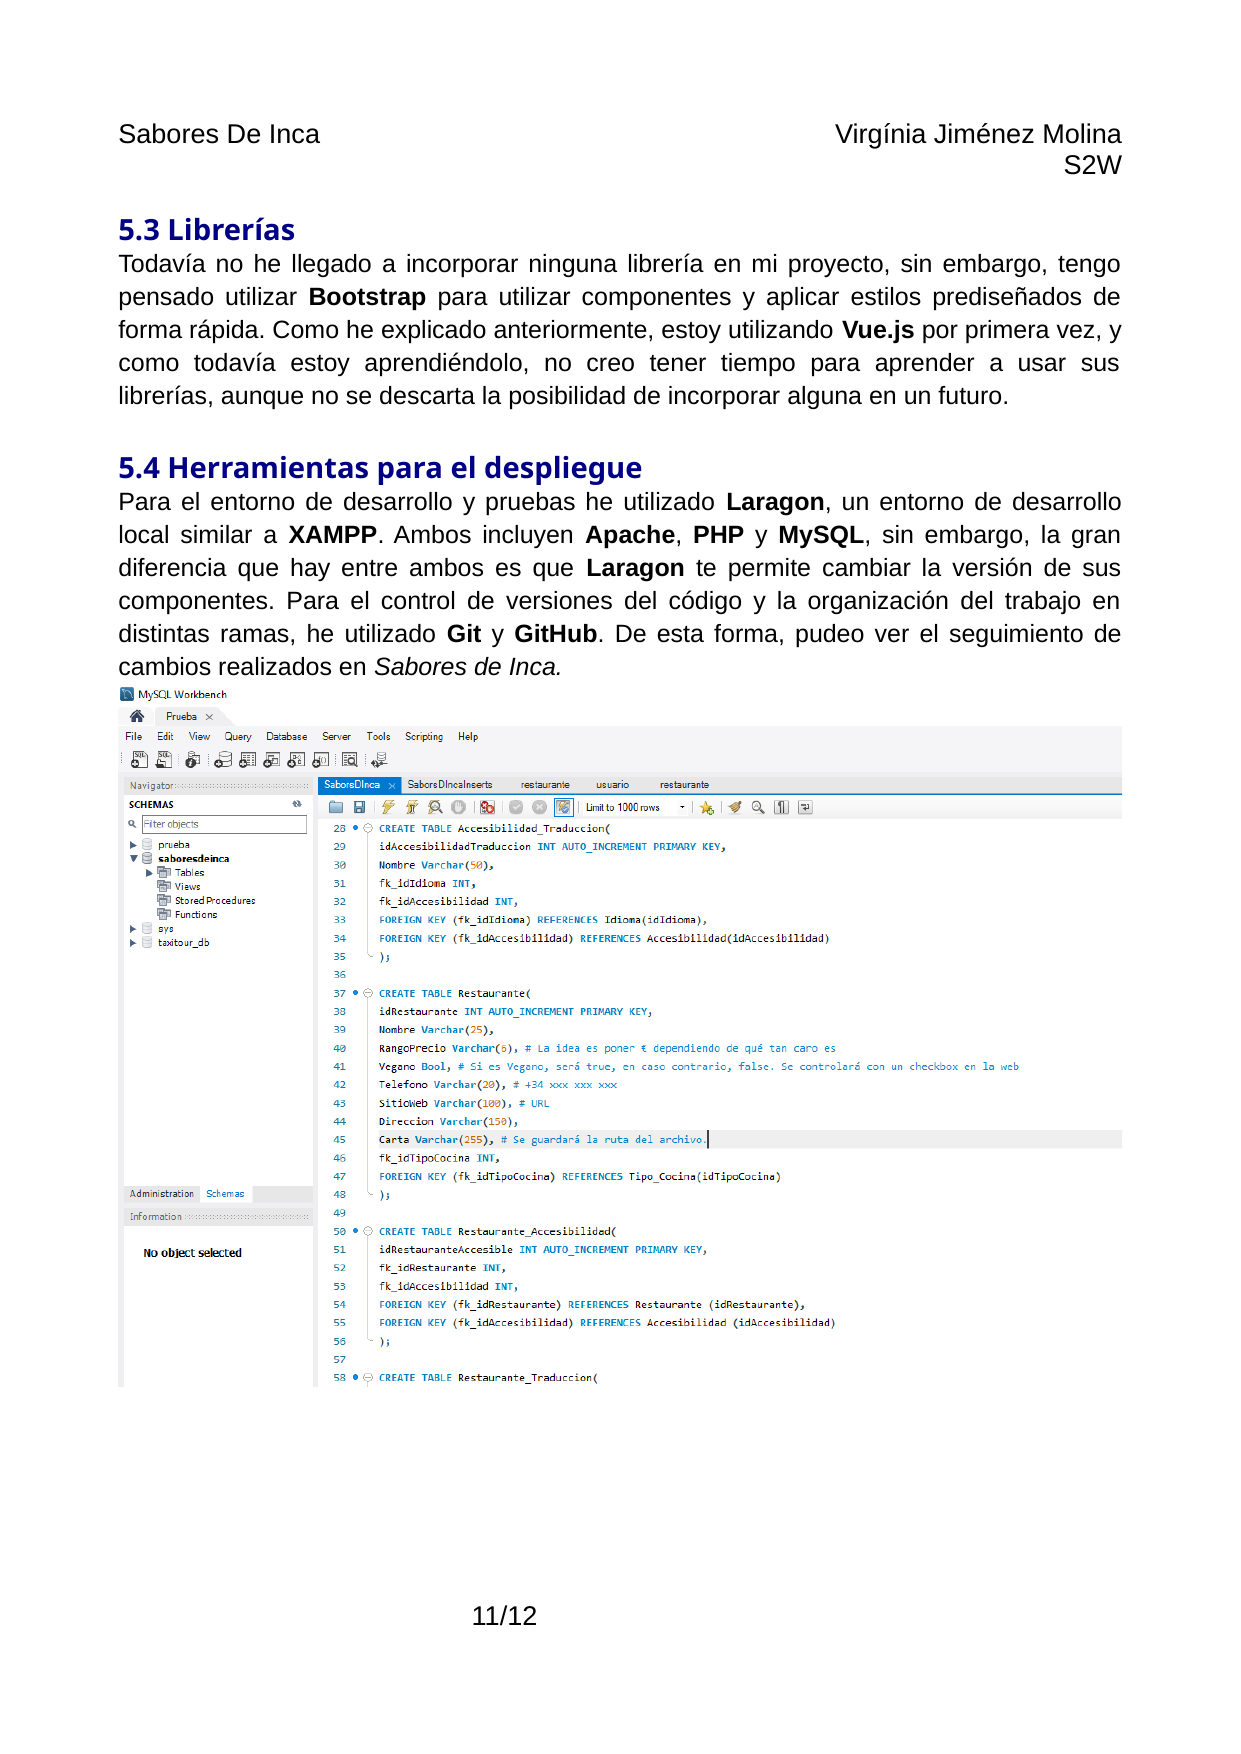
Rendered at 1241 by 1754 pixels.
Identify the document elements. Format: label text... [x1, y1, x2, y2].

subtitle 5.4 Herramientas para el despliegue [118, 447, 1122, 487]
subtitle 5.3 Librerías [118, 209, 1122, 249]
text Para el entorno de desarrollo y pruebas he utilizado Laragon, un entorno de desarrollo local similar a XAMPP. Ambos incluyen Apache, PHP y MySQL, sin embargo, la gran diferencia que hay entre ambos es que Laragon te permite cambiar la versión de sus componentes. Para el control de versiones del código y la organización del trabajo en distintas ramas, he utilizado Git y GitHub. De esta forma, pudeo ver el seguimiento de cambios realizados en Sabores de Inca. [118, 487, 1122, 681]
text Todavía no he llegado a incorporar ninguna librería en mi proyecto, sin embargo, tengo pensado utilizar Bootstrap para utilizar componentes y aplicar estilos prediseñados de forma rápida. Como he explicado anteriormente, estoy utilizando Vue.js por primera vez, y como todavía estoy aprendiéndolo, no creo tener tiempo para aprender a usar sus librerías, aunque no se descarta la posibilidad de incorporar alguna en un futuro. [118, 249, 1122, 410]
